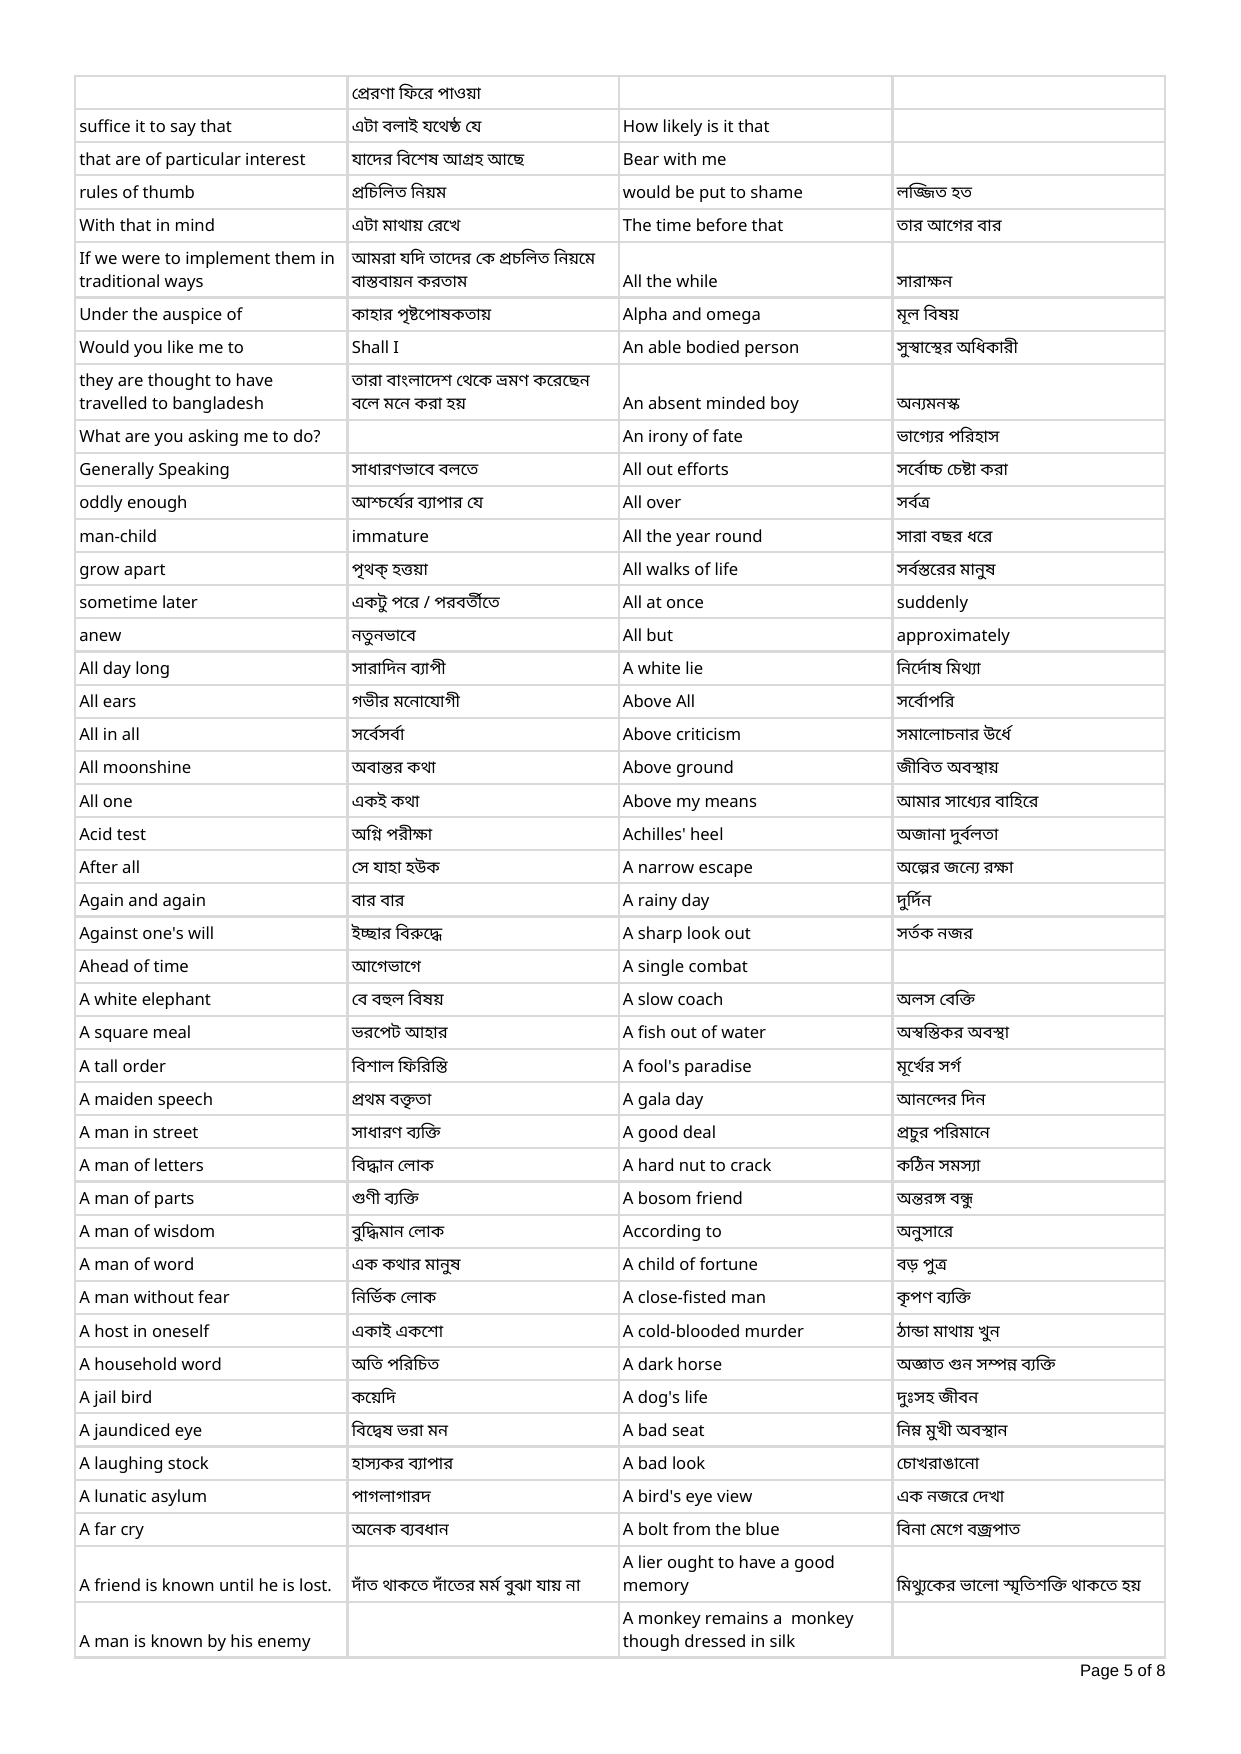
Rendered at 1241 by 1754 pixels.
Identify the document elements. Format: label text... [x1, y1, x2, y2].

table_cell A lunatic asylum [76, 1481, 346, 1512]
table_cell অবান্তর কথা [349, 752, 618, 783]
table_cell তার আগের বার [894, 210, 1164, 241]
table_cell অতি পরিচিত [349, 1348, 618, 1379]
table_cell A dog's life [620, 1381, 891, 1412]
table_cell A child of fortune [620, 1249, 891, 1280]
table_cell একটু পরে / পরবর্তীতে [349, 586, 618, 617]
table_cell A friend is known until he is lost. [76, 1547, 346, 1601]
table_cell অগ্নি পরীক্ষা [349, 818, 618, 849]
table_cell A good deal [620, 1116, 891, 1147]
table_cell man-child [76, 520, 346, 551]
table_cell অনুসারে [894, 1216, 1164, 1247]
table_cell An able bodied person [620, 332, 891, 363]
table_cell জীবিত অবস্থায় [894, 752, 1164, 783]
table_cell বড় পুত্র [894, 1249, 1164, 1280]
table_cell All moonshine [76, 752, 346, 783]
table_cell সাধারণ ব্যক্তি [349, 1116, 618, 1147]
table_cell If we were to implement them in traditional ways [76, 243, 346, 296]
table_cell sometime later [76, 586, 346, 617]
table_cell সাধারণভাবে বলতে [349, 454, 618, 485]
table_cell A household word [76, 1348, 346, 1379]
table_cell A fool's paradise [620, 1050, 891, 1081]
table_cell With that in mind [76, 210, 346, 241]
table_cell Alpha and omega [620, 299, 891, 329]
table_cell A man of letters [76, 1149, 346, 1180]
table_cell ইচ্ছার বিরুদ্ধে [349, 918, 618, 948]
table_cell আগেভাগে [349, 951, 618, 982]
table_cell they are thought to have travelled to bangladesh [76, 365, 346, 418]
table_cell A jaundiced eye [76, 1414, 346, 1445]
table_cell দুর্দিন [894, 884, 1164, 915]
table_cell এটা বলাই যথেষ্ঠ যে [349, 110, 618, 141]
table_cell All out efforts [620, 454, 891, 485]
table_cell [894, 143, 1164, 174]
table_cell ভরপেট আহার [349, 1017, 618, 1048]
table_cell সারা বছর ধরে [894, 520, 1164, 551]
table_cell A close-fisted man [620, 1282, 891, 1313]
table_cell আনন্দের দিন [894, 1083, 1164, 1114]
table_cell A lier ought to have a good memory [620, 1547, 891, 1601]
table_cell anew [76, 619, 346, 650]
table_cell immature [349, 520, 618, 551]
table_cell Would you like me to [76, 332, 346, 363]
table_cell গভীর মনোযোগী [349, 686, 618, 717]
table_cell A jail bird [76, 1381, 346, 1412]
table_cell A single combat [620, 951, 891, 982]
table_cell যাদের বিশেষ আগ্রহ আছে [349, 143, 618, 174]
table_cell A bosom friend [620, 1183, 891, 1213]
table_cell A white lie [620, 653, 891, 683]
table_cell A cold-blooded murder [620, 1315, 891, 1346]
table_cell [620, 77, 891, 108]
table_cell A dark horse [620, 1348, 891, 1379]
table_cell All ears [76, 686, 346, 717]
table_cell বুদ্ধিমান লোক [349, 1216, 618, 1247]
table_cell সর্বস্তরের মানুষ [894, 553, 1164, 584]
table_cell A hard nut to crack [620, 1149, 891, 1180]
table_cell অনেক ব্যবধান [349, 1514, 618, 1545]
table_cell হাস্যকর ব্যাপার [349, 1448, 618, 1478]
table_cell অজ্ঞাত গুন সম্পন্ন ব্যক্তি [894, 1348, 1164, 1379]
table_cell সর্বেসর্বা [349, 719, 618, 750]
table_cell দাঁত থাকতে দাঁতের মর্ম বুঝা যায় না [349, 1547, 618, 1601]
table_cell [349, 421, 618, 452]
table_cell A square meal [76, 1017, 346, 1048]
table_cell পাগলাগারদ [349, 1481, 618, 1512]
table_cell লজ্জিত হত [894, 176, 1164, 207]
table_cell A man of parts [76, 1183, 346, 1213]
table_cell A man of wisdom [76, 1216, 346, 1247]
table_cell বিনা মেগে বজ্রপাত [894, 1514, 1164, 1545]
table_cell [894, 951, 1164, 982]
table_cell A sharp look out [620, 918, 891, 948]
table_cell বিদ্বেষ ভরা মন [349, 1414, 618, 1445]
table_cell এটা মাথায় রেখে [349, 210, 618, 241]
table_cell [894, 77, 1164, 108]
table_cell ভাগ্যের পরিহাস [894, 421, 1164, 452]
table_cell বিশাল ফিরিস্তি [349, 1050, 618, 1081]
table_cell অজানা দুর্বলতা [894, 818, 1164, 849]
table_cell বার বার [349, 884, 618, 915]
table_cell Achilles' heel [620, 818, 891, 849]
table_cell একাই একশো [349, 1315, 618, 1346]
table_cell নির্ভিক লোক [349, 1282, 618, 1313]
table_cell approximately [894, 619, 1164, 650]
table_cell All one [76, 785, 346, 816]
table_cell All walks of life [620, 553, 891, 584]
table_cell Above criticism [620, 719, 891, 750]
table_cell How likely is it that [620, 110, 891, 141]
table_cell নিম্ন মুখী অবস্থান [894, 1414, 1164, 1445]
table_cell আশ্চর্যের ব্যাপার যে [349, 487, 618, 518]
table_cell A host in oneself [76, 1315, 346, 1346]
table_cell A bad seat [620, 1414, 891, 1445]
table_cell would be put to shame [620, 176, 891, 207]
table_cell A fish out of water [620, 1017, 891, 1048]
table_cell A slow coach [620, 984, 891, 1015]
table_cell অলস বেক্তি [894, 984, 1164, 1015]
table_cell প্রেরণা ফিরে পাওয়া [349, 77, 618, 108]
table_cell A tall order [76, 1050, 346, 1081]
table_cell What are you asking me to do? [76, 421, 346, 452]
table_cell A white elephant [76, 984, 346, 1015]
table_cell A rainy day [620, 884, 891, 915]
table_cell সর্বত্র [894, 487, 1164, 518]
table_cell grow apart [76, 553, 346, 584]
table_cell মূল বিষয় [894, 299, 1164, 329]
table_cell পৃথক্ হত্তয়া [349, 553, 618, 584]
table_cell সর্তক নজর [894, 918, 1164, 948]
table_cell একই কথা [349, 785, 618, 816]
table_cell সারাদিন ব্যাপী [349, 653, 618, 683]
table_cell সে যাহা হউক [349, 851, 618, 882]
table_cell বিদ্ধান লোক [349, 1149, 618, 1180]
table_cell A bolt from the blue [620, 1514, 891, 1545]
table_cell Against one's will [76, 918, 346, 948]
table_cell Ahead of time [76, 951, 346, 982]
table_cell Under the auspice of [76, 299, 346, 329]
table_cell A laughing stock [76, 1448, 346, 1478]
table_cell Above All [620, 686, 891, 717]
table_cell মূর্খের সর্গ [894, 1050, 1164, 1081]
table_cell প্রচুর পরিমানে [894, 1116, 1164, 1147]
table_cell নতুনভাবে [349, 619, 618, 650]
table_cell বে বহুল বিষয় [349, 984, 618, 1015]
table_cell A bird's eye view [620, 1481, 891, 1512]
table_cell All over [620, 487, 891, 518]
table_cell All the while [620, 243, 891, 296]
table_cell সর্বোচ্চ চেষ্টা করা [894, 454, 1164, 485]
table_cell সারাক্ষন [894, 243, 1164, 296]
table_cell Acid test [76, 818, 346, 849]
table_cell দুঃসহ জীবন [894, 1381, 1164, 1412]
table_cell সুস্বাস্থের অধিকারী [894, 332, 1164, 363]
table_cell A monkey remains a monkey though dressed in silk [620, 1603, 891, 1656]
table_cell প্রথম বক্তৃতা [349, 1083, 618, 1114]
table_cell এক কথার মানুষ [349, 1249, 618, 1280]
table_cell All at once [620, 586, 891, 617]
table_cell A man without fear [76, 1282, 346, 1313]
table_cell All day long [76, 653, 346, 683]
table_cell অন্যমনস্ক [894, 365, 1164, 418]
table_cell Bear with me [620, 143, 891, 174]
table_cell তারা বাংলাদেশ থেকে ভ্রমণ করেছেন বলে মনে করা হয় [349, 365, 618, 418]
table_cell ঠান্ডা মাথায় খুন [894, 1315, 1164, 1346]
table_cell An absent minded boy [620, 365, 891, 418]
table_cell An irony of fate [620, 421, 891, 452]
table_cell সর্বোপরি [894, 686, 1164, 717]
table_cell Generally Speaking [76, 454, 346, 485]
table_cell [349, 1603, 618, 1656]
table_cell অস্বস্তিকর অবস্থা [894, 1017, 1164, 1048]
table_cell All the year round [620, 520, 891, 551]
table_cell The time before that [620, 210, 891, 241]
table_cell Above my means [620, 785, 891, 816]
table_cell All but [620, 619, 891, 650]
table_cell rules of thumb [76, 176, 346, 207]
table_cell কয়েদি [349, 1381, 618, 1412]
table_cell suffice it to say that [76, 110, 346, 141]
table_cell আমরা যদি তাদের কে প্রচলিত নিয়মে বাস্তবায়ন করতাম [349, 243, 618, 296]
table_cell মিথ্যুকের ভালো স্মৃতিশক্তি থাকতে হয় [894, 1547, 1164, 1601]
table_cell A man of word [76, 1249, 346, 1280]
table_cell According to [620, 1216, 891, 1247]
table_cell অন্তরঙ্গ বন্ধু [894, 1183, 1164, 1213]
table_cell that are of particular interest [76, 143, 346, 174]
table_cell Shall I [349, 332, 618, 363]
table_cell নির্দোষ মিথ্যা [894, 653, 1164, 683]
table_cell গুণী ব্যক্তি [349, 1183, 618, 1213]
table_cell [894, 110, 1164, 141]
table_cell প্রচিলিত নিয়ম [349, 176, 618, 207]
table_cell A gala day [620, 1083, 891, 1114]
table_cell All in all [76, 719, 346, 750]
table_cell A bad look [620, 1448, 891, 1478]
table_cell সমালোচনার উর্ধে [894, 719, 1164, 750]
table_cell অল্পের জন্যে রক্ষা [894, 851, 1164, 882]
table_cell [76, 77, 346, 108]
table_cell আমার সাধ্যের বাহিরে [894, 785, 1164, 816]
table_cell এক নজরে দেখা [894, 1481, 1164, 1512]
table_cell suddenly [894, 586, 1164, 617]
table_cell A maiden speech [76, 1083, 346, 1114]
table_cell [894, 1603, 1164, 1656]
table_cell কাহার পৃষ্টপোষকতায় [349, 299, 618, 329]
table_cell oddly enough [76, 487, 346, 518]
table_cell চোখরাঙানো [894, 1448, 1164, 1478]
table_cell A far cry [76, 1514, 346, 1545]
table_cell A narrow escape [620, 851, 891, 882]
table_cell কঠিন সমস্যা [894, 1149, 1164, 1180]
table_cell A man is known by his enemy [76, 1603, 346, 1656]
table_cell Above ground [620, 752, 891, 783]
table_cell Again and again [76, 884, 346, 915]
table_cell After all [76, 851, 346, 882]
table_cell কৃপণ ব্যক্তি [894, 1282, 1164, 1313]
table_cell A man in street [76, 1116, 346, 1147]
